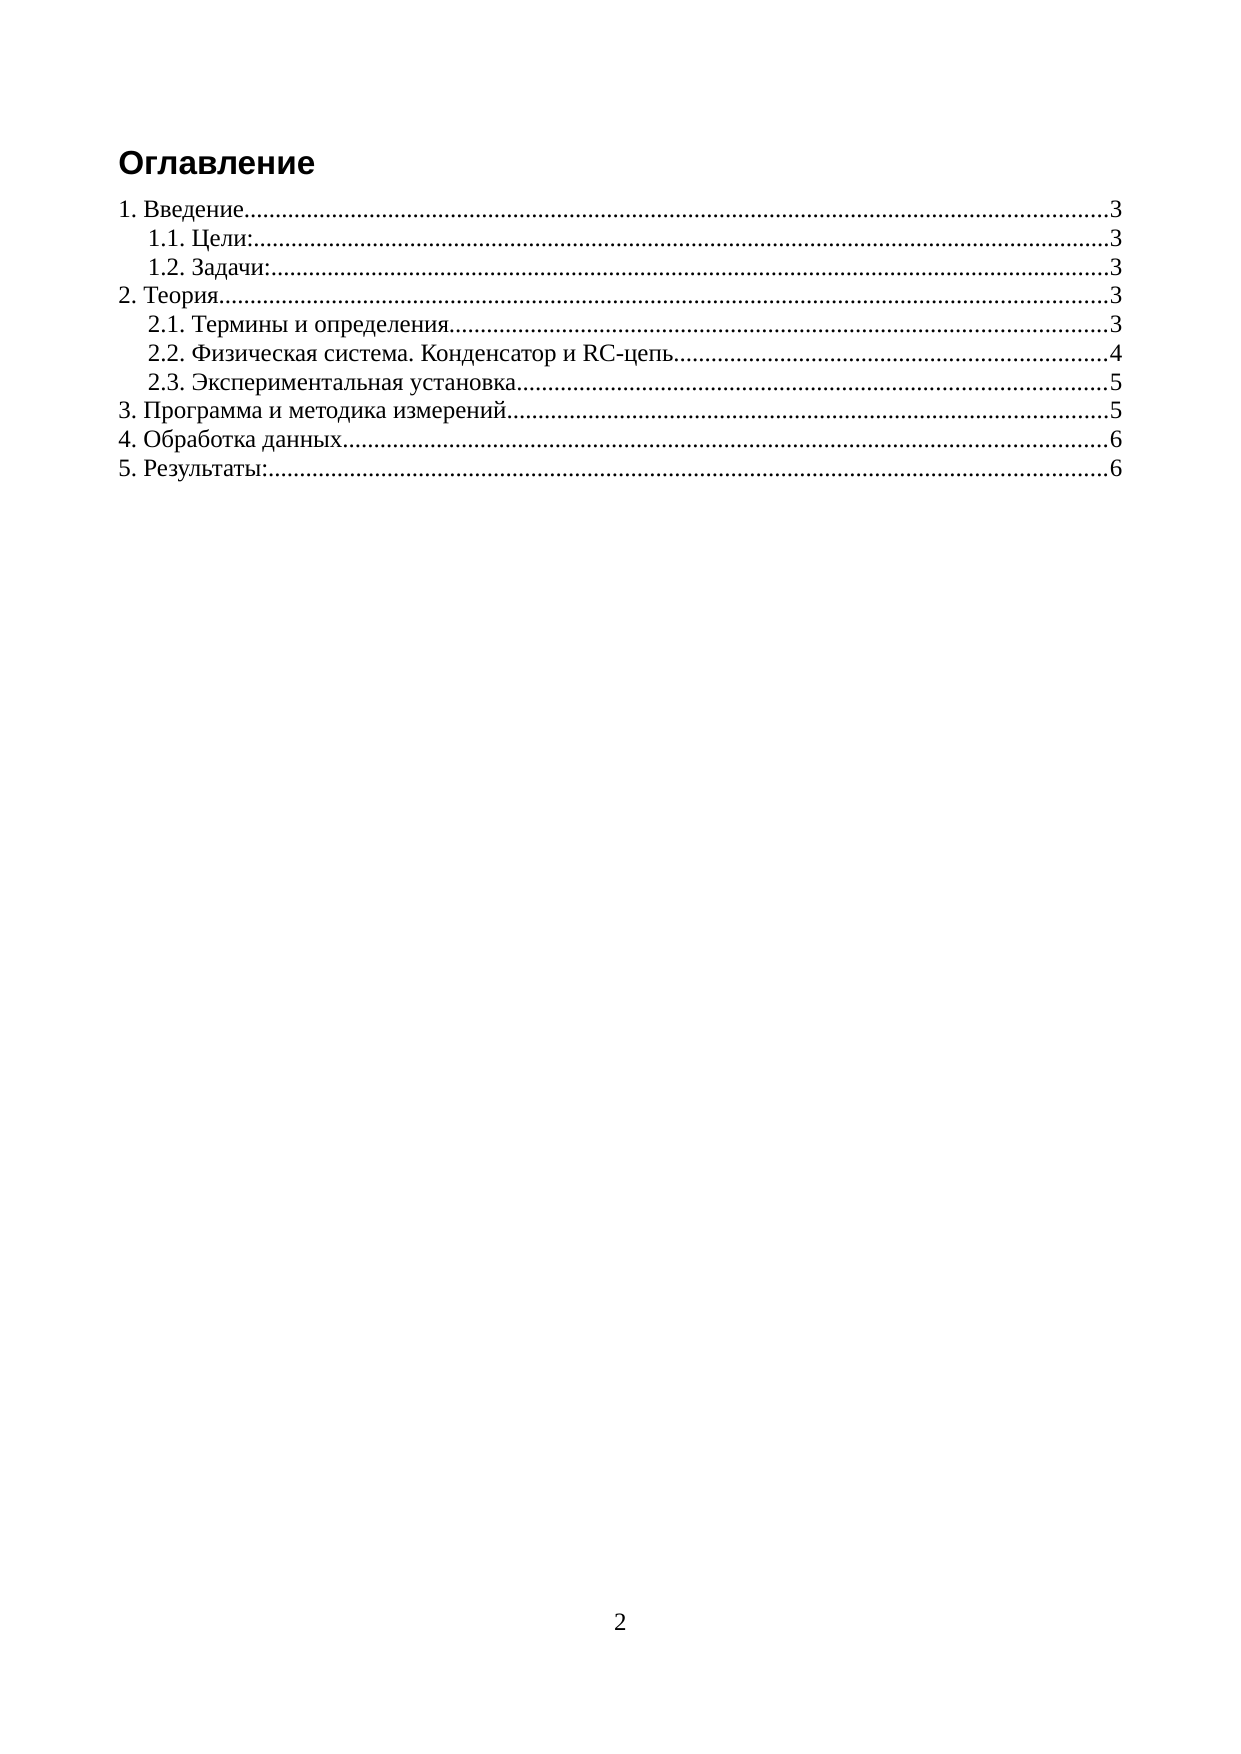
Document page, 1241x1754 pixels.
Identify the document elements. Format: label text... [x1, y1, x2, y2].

subtitle Оглавление [118, 143, 1122, 182]
text 2.3. Экспериментальная установка 5 [148, 367, 1122, 395]
text 3. Программа и методика измерений 5 [118, 395, 1122, 424]
text 1.2. Задачи: 3 [148, 252, 1122, 280]
text 1. Введение. 3 [118, 194, 1122, 223]
text 1.1. Цели: 3 [148, 223, 1122, 252]
text 2. Теория. 3 [118, 280, 1122, 309]
text 2.1. Термины и определения. 3 [148, 309, 1122, 338]
text 5. Результаты: 6 [118, 453, 1122, 482]
text 2.2. Физическая система. Конденсатор и RC-цепь. 4 [148, 338, 1122, 367]
text 4. Обработка данных 6 [118, 424, 1122, 453]
